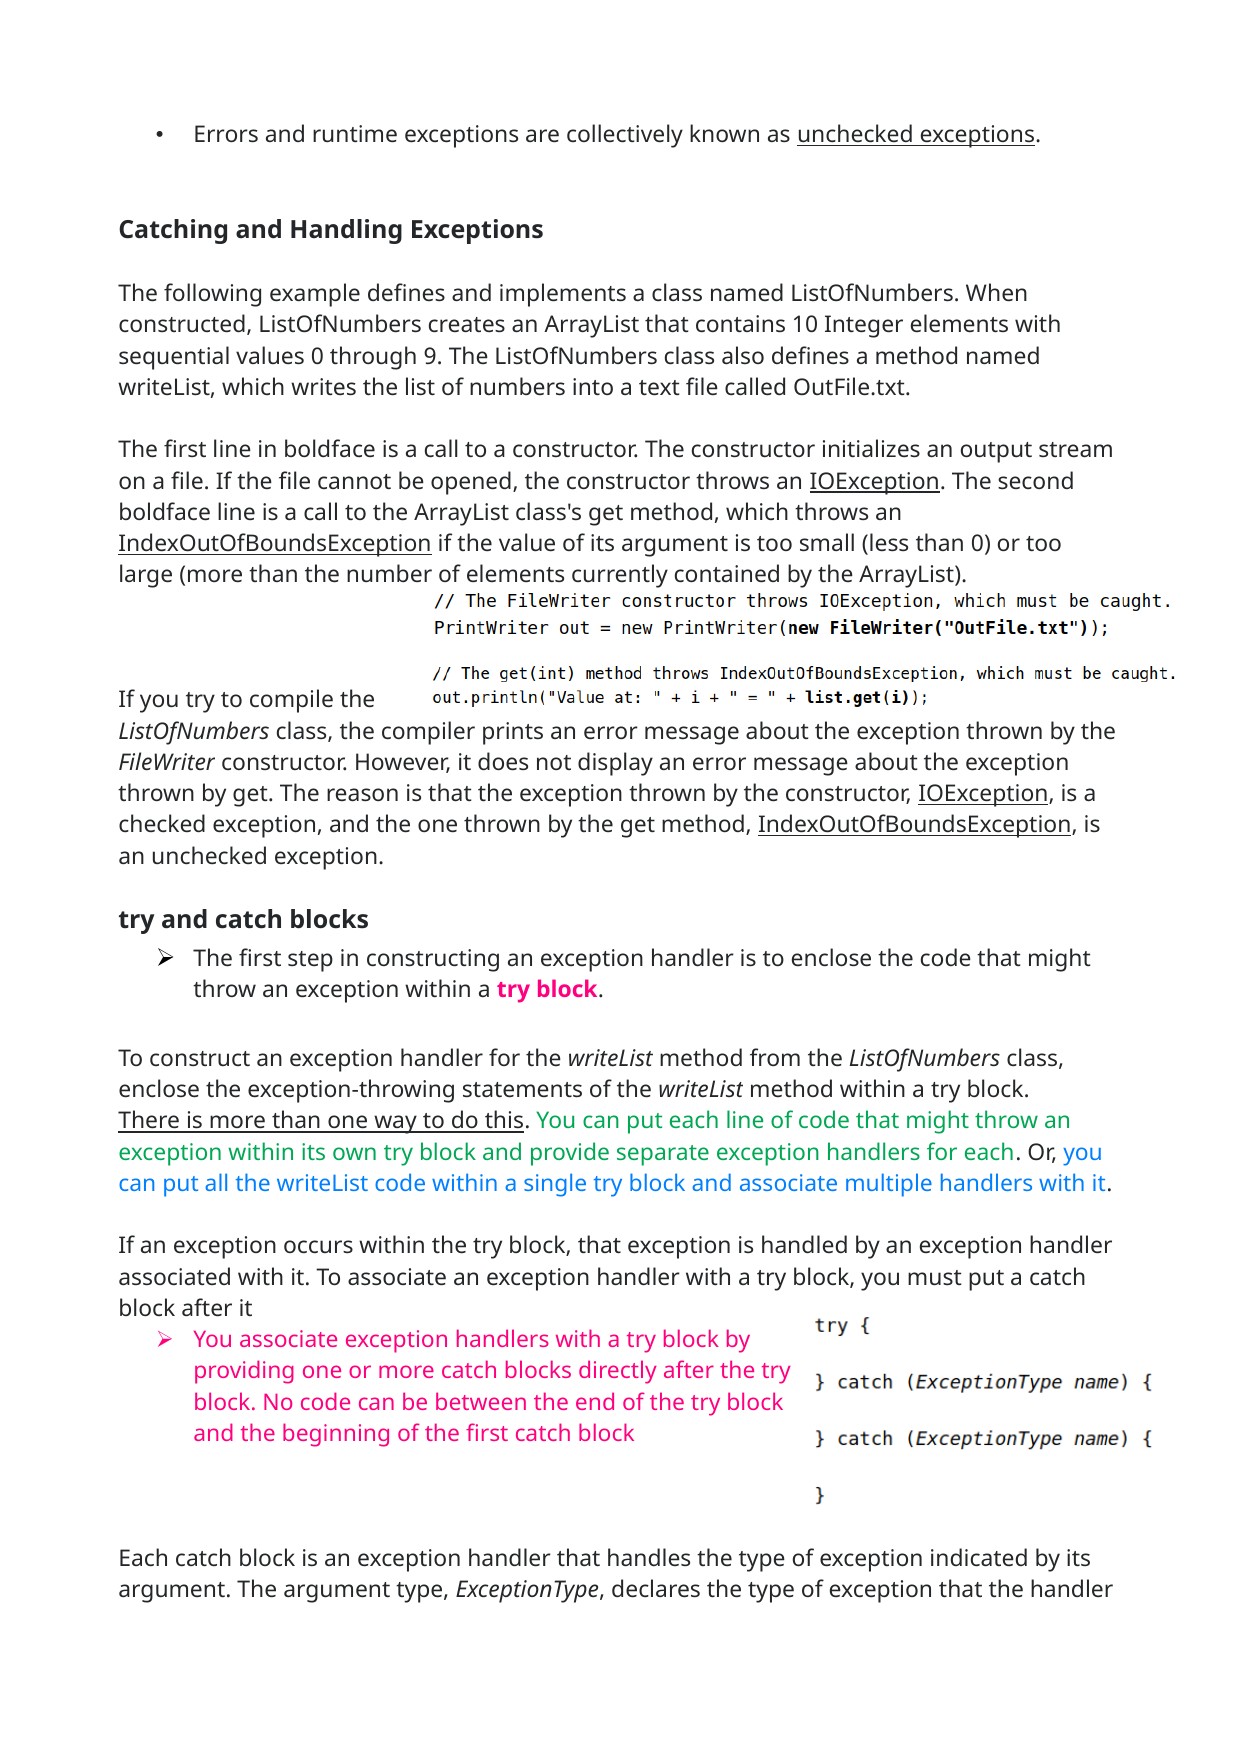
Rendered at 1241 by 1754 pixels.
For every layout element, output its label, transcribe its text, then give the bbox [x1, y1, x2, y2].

picture [432, 664, 1177, 708]
text The following example defines and implements a class named ListOfNumbers. When constructed, ListOfNumbers creates an ArrayList that contains 10 Integer elements with sequential values 0 through 9. The ListOfNumbers class also defines a method named writeList, which writes the list of numbers into a text file called OutFile.txt. [118, 277, 1122, 402]
text If an exception occurs within the try block, that exception is handled by an exception handler associated with it. To associate an exception handler with a try block, you must put a catch block after it [118, 1229, 1122, 1323]
picture [432, 591, 1171, 638]
picture [807, 1313, 1155, 1509]
text The first line in boldface is a call to a constructor. The constructor initializes an output stream on a file. If the file cannot be opened, the constructor throws an IOException. The second boldface line is a call to the ArrayList class's get method, which throws an IndexOutOfBoundsException if the value of its argument is too small (less than 0) or too large (more than the number of elements currently contained by the ArrayList). [118, 433, 1122, 590]
list You associate exception handlers with a try block by providing one or more catch blocks directly after the try block. No code can be between the end of the try block and the beginning of the first catch block [156, 1323, 807, 1448]
text Each catch block is an exception handler that handles the type of exception indicated by its argument. The argument type, ExceptionType, declares the type of exception that the handler [118, 1542, 1122, 1604]
text try and catch blocks [118, 902, 1122, 936]
text To construct an exception handler for the writeList method from the ListOfNumbers class, enclose the exception-throwing statements of the writeList method within a try block. [118, 1042, 1122, 1104]
text Catching and Handling Exceptions [118, 212, 1122, 246]
text If you try to compile the ListOfNumbers class, the compiler prints an error message about the exception thrown by the FileWriter constructor. However, it does not display an error message about the exception thrown by get. The reason is that the exception thrown by the constructor, IOException, is a checked exception, and the one thrown by the get method, IndexOutOfBoundsException, is an unchecked exception. [118, 683, 1122, 871]
list The first step in constructing an exception handler is to enclose the code that might throw an exception within a try block. [156, 942, 1122, 1005]
list Errors and runtime exceptions are collectively known as unchecked exceptions. [156, 118, 1122, 149]
text There is more than one way to do this. You can put each line of code that might throw an exception within its own try block and provide separate exception handlers for each. Or, you can put all the writeList code within a single try block and associate multiple handlers with it. [118, 1104, 1122, 1198]
